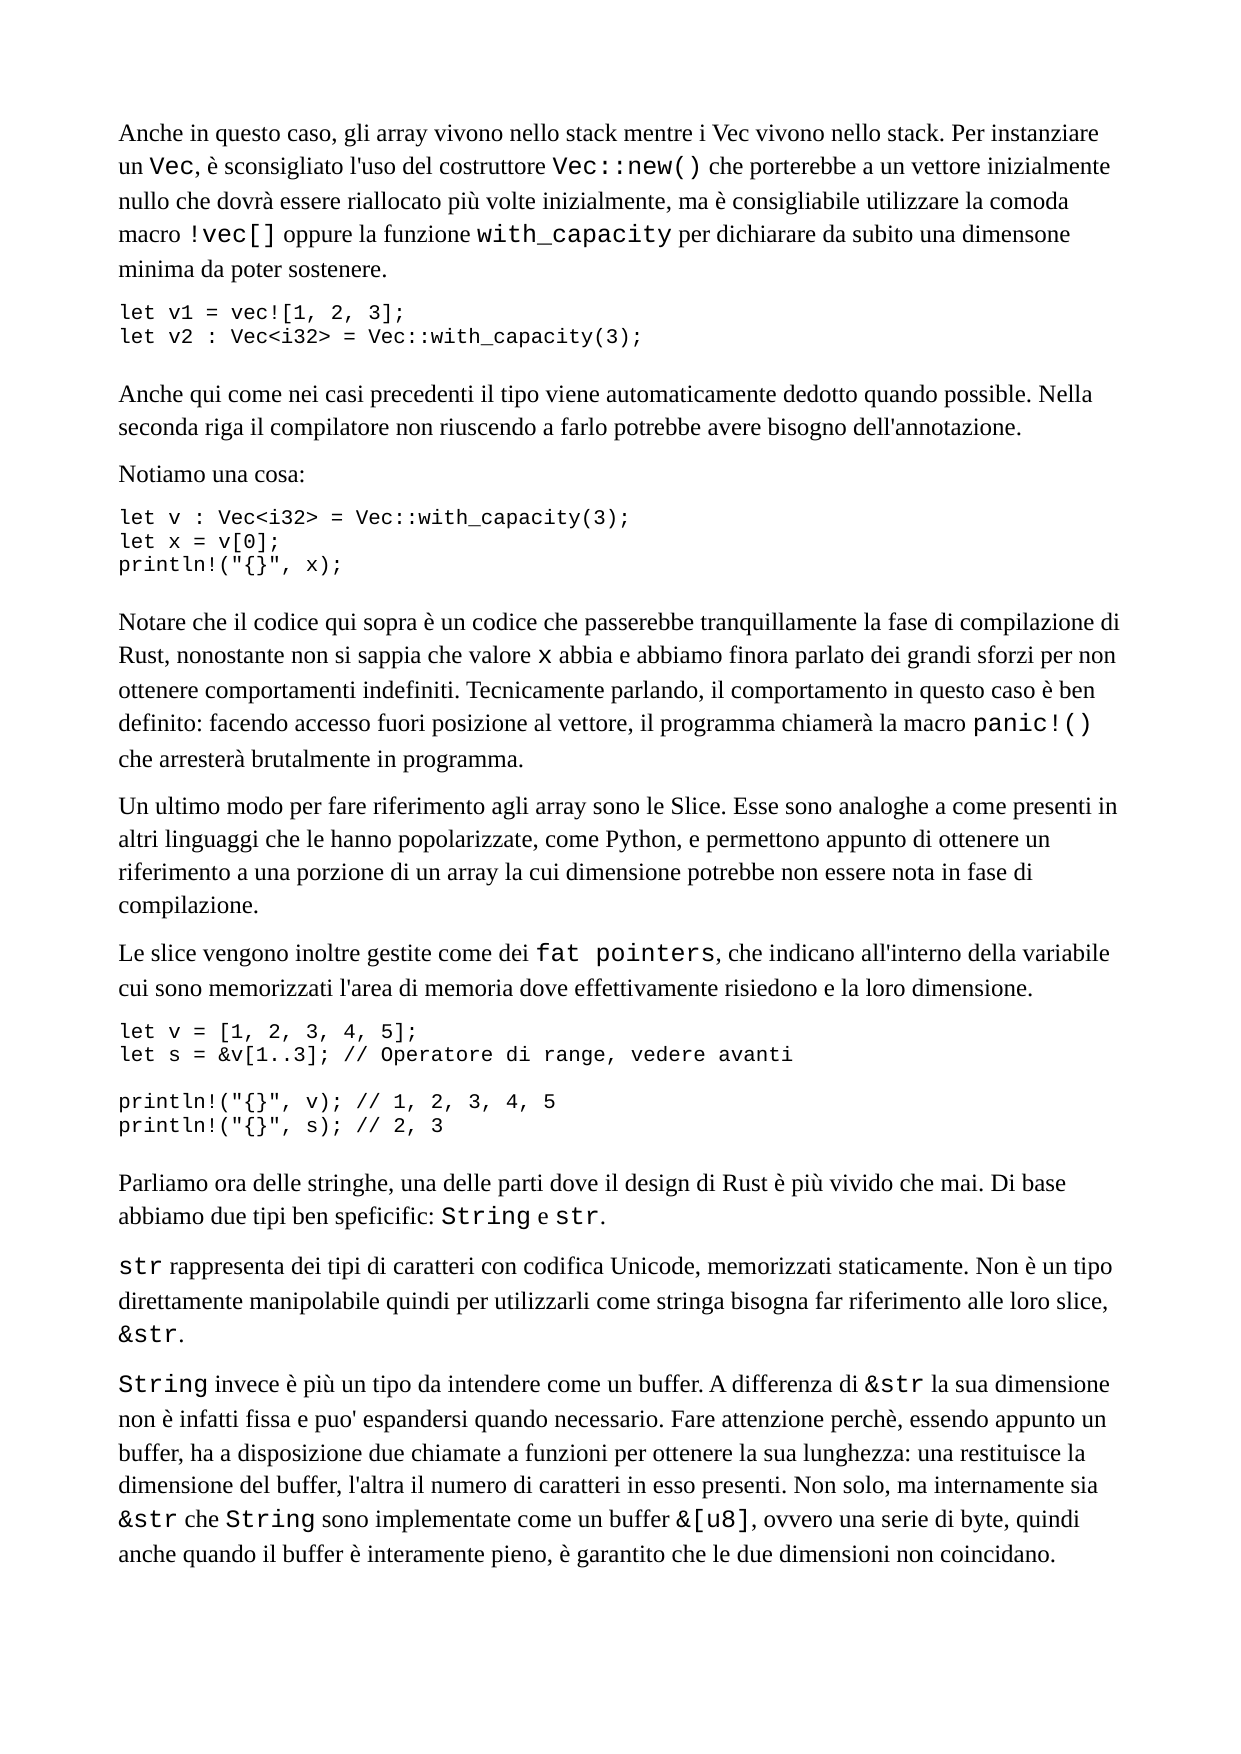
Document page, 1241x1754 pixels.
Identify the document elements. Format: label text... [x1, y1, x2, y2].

text let v2 : Vec<i32> = Vec::with_capacity(3); [118, 326, 1122, 349]
text let x = v[0]; [118, 531, 1122, 554]
text let v = [1, 2, 3, 4, 5]; [118, 1021, 1122, 1044]
text Parliamo ora delle stringhe, una delle parti dove il design di Rust è più vivido che mai. Di base abbiamo due tipi ben speficific: String e str. [118, 1168, 1122, 1232]
text str rappresenta dei tipi di caratteri con codifica Unicode, memorizzati staticamente. Non è un tipo direttamente manipolabile quindi per utilizzarli come stringa bisogna far riferimento alle loro slice, &str. [118, 1251, 1122, 1350]
text println!("{}", s); // 2, 3 [118, 1115, 1122, 1139]
text Le slice vengono inoltre gestite come dei fat pointers, che indicano all'interno della variabile cui sono memorizzati l'area di memoria dove effettivamente risiedono e la loro dimensione. [118, 938, 1122, 1002]
text Anche in questo caso, gli array vivono nello stack mentre i Vec vivono nello stack. Per instanziare un Vec, è sconsigliato l'uso del costruttore Vec::new() che porterebbe a un vettore inizialmente nullo che dovrà essere riallocato più volte inizialmente, ma è consigliabile utilizzare la comoda macro !vec[] oppure la funzione with_capacity per dichiarare da subito una dimensone minima da poter sostenere. [118, 118, 1122, 283]
text let v : Vec<i32> = Vec::with_capacity(3); [118, 507, 1122, 531]
text Notare che il codice qui sopra è un codice che passerebbe tranquillamente la fase di compilazione di Rust, nonostante non si sappia che valore x abbia e abbiamo finora parlato dei grandi sforzi per non ottenere comportamenti indefiniti. Tecnicamente parlando, il comportamento in questo caso è ben definito: facendo accesso fuori posizione al vettore, il programma chiamerà la macro panic!() che arresterà brutalmente in programma. [118, 607, 1122, 772]
text Anche qui come nei casi precedenti il tipo viene automaticamente dedotto quando possible. Nella seconda riga il compilatore non riuscendo a farlo potrebbe avere bisogno dell'annotazione. [118, 379, 1122, 441]
text Notiamo una cosa: [118, 459, 1122, 488]
text Un ultimo modo per fare riferimento agli array sono le Slice. Esse sono analoghe a come presenti in altri linguaggi che le hanno popolarizzate, come Python, e permettono appunto di ottenere un riferimento a una porzione di un array la cui dimensione potrebbe non essere nota in fase di compilazione. [118, 791, 1122, 919]
text let s = &v[1..3]; // Operatore di range, vedere avanti [118, 1044, 1122, 1068]
text println!("{}", v); // 1, 2, 3, 4, 5 [118, 1092, 1122, 1115]
text println!("{}", x); [118, 554, 1122, 578]
text let v1 = vec![1, 2, 3]; [118, 302, 1122, 326]
text String invece è più un tipo da intendere come un buffer. A differenza di &str la sua dimensione non è infatti fissa e puo' espandersi quando necessario. Fare attenzione perchè, essendo appunto un buffer, ha a disposizione due chiamate a funzioni per ottenere la sua lunghezza: una restituisce la dimensione del buffer, l'altra il numero di caratteri in esso presenti. Non solo, ma internamente sia &str che String sono implementate come un buffer &[u8], ovvero una serie di byte, quindi anche quando il buffer è interamente pieno, è garantito che le due dimensioni non coincidano. [118, 1369, 1122, 1567]
